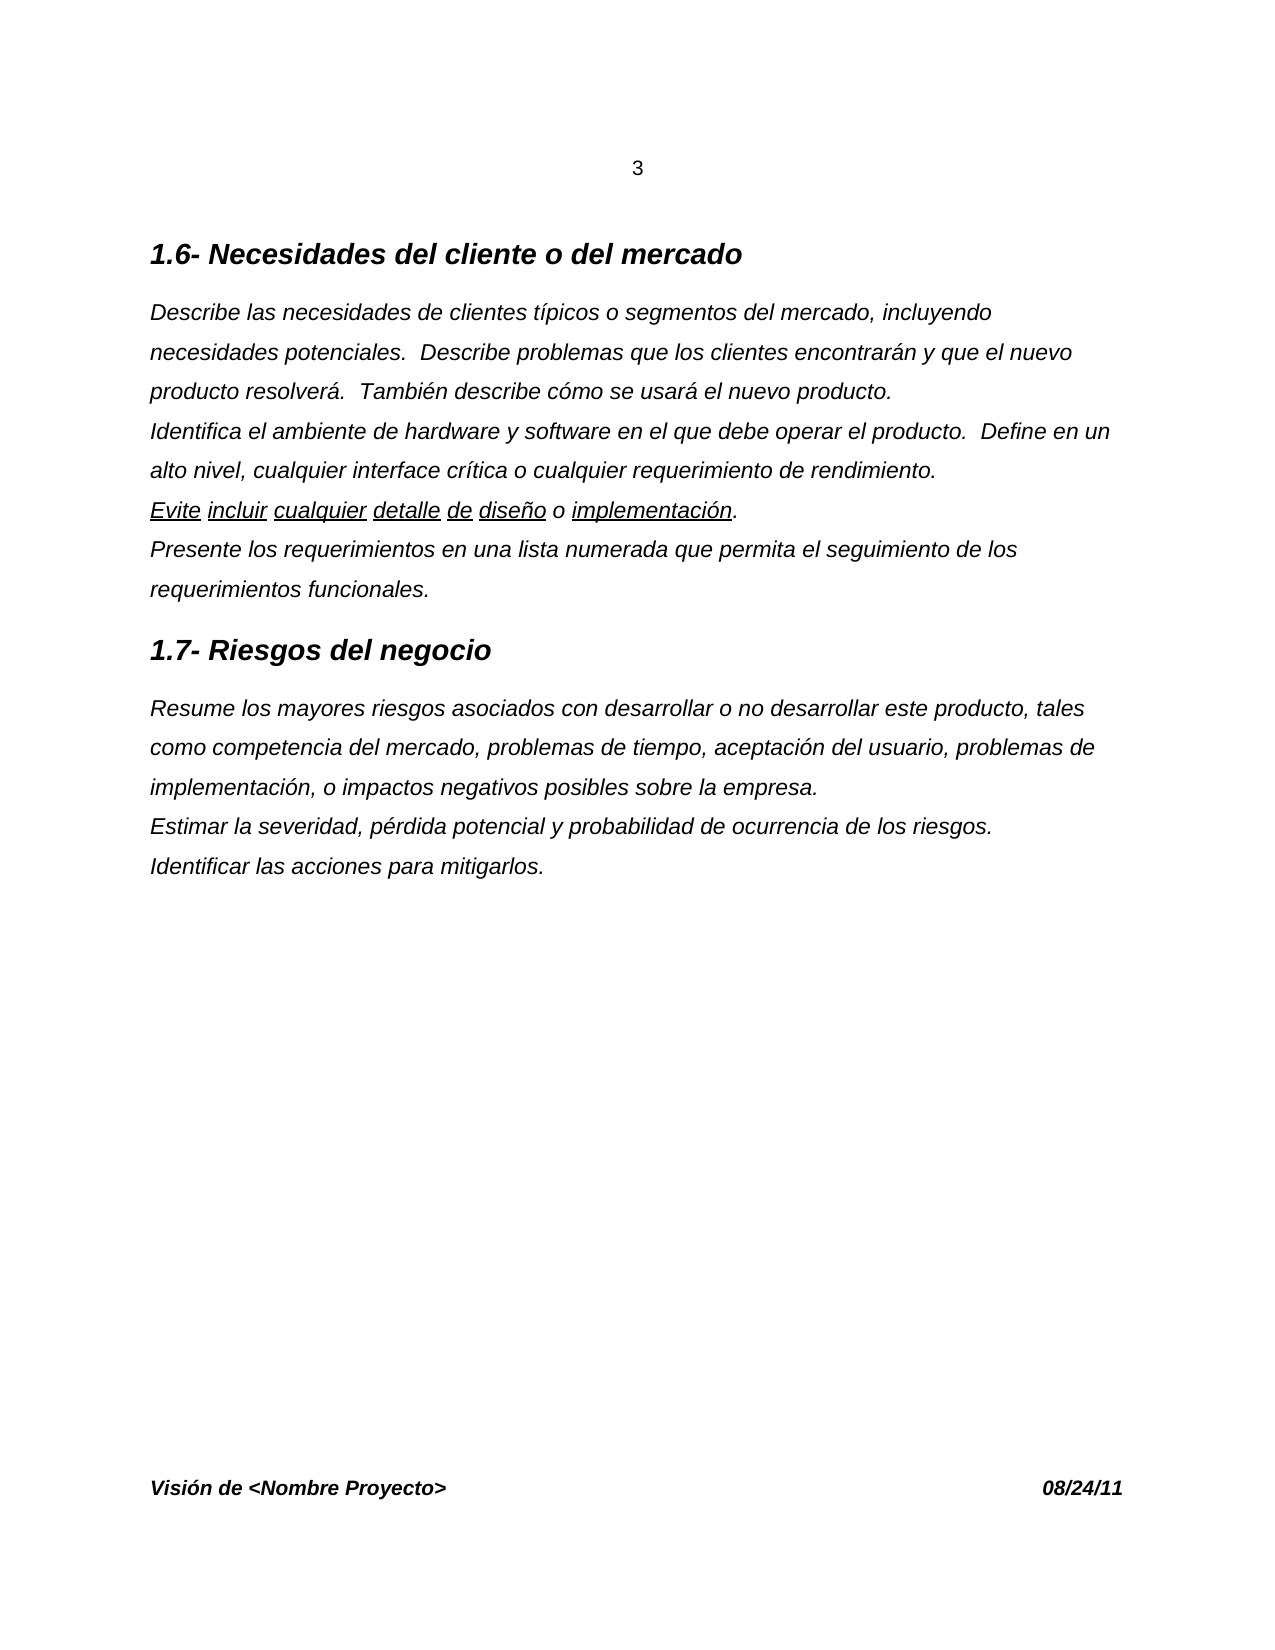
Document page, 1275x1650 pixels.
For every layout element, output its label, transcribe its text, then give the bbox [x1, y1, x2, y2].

text Estimar la severidad, pérdida potencial y probabilidad de ocurrencia de los riesgos. [150, 813, 1125, 839]
text Resume los mayores riesgos asociados con desarrollar o no desarrollar este producto, tales como competencia del mercado, problemas de tiempo, aceptación del usuario, problemas de implementación, o impactos negativos posibles sobre la empresa. [150, 695, 1125, 800]
text Identifica el ambiente de hardware y software en el que debe operar el producto. Define en un alto nivel, cualquier interface crítica o cualquier requerimiento de rendimiento. [150, 418, 1125, 483]
text 1.7- Riesgos del negocio [150, 633, 1125, 666]
text Describe las necesidades de clientes típicos o segmentos del mercado, incluyendo necesidades potenciales. Describe problemas que los clientes encontrarán y que el nuevo producto resolverá. También describe cómo se usará el nuevo producto. [150, 299, 1125, 404]
text Presente los requerimientos en una lista numerada que permita el seguimiento de los requerimientos funcionales. [150, 536, 1125, 602]
text 1.6- Necesidades del cliente o del mercado [150, 237, 1125, 271]
text Identificar las acciones para mitigarlos. [150, 853, 1125, 879]
text Evite incluir cualquier detalle de diseño o implementación. [150, 497, 1125, 523]
